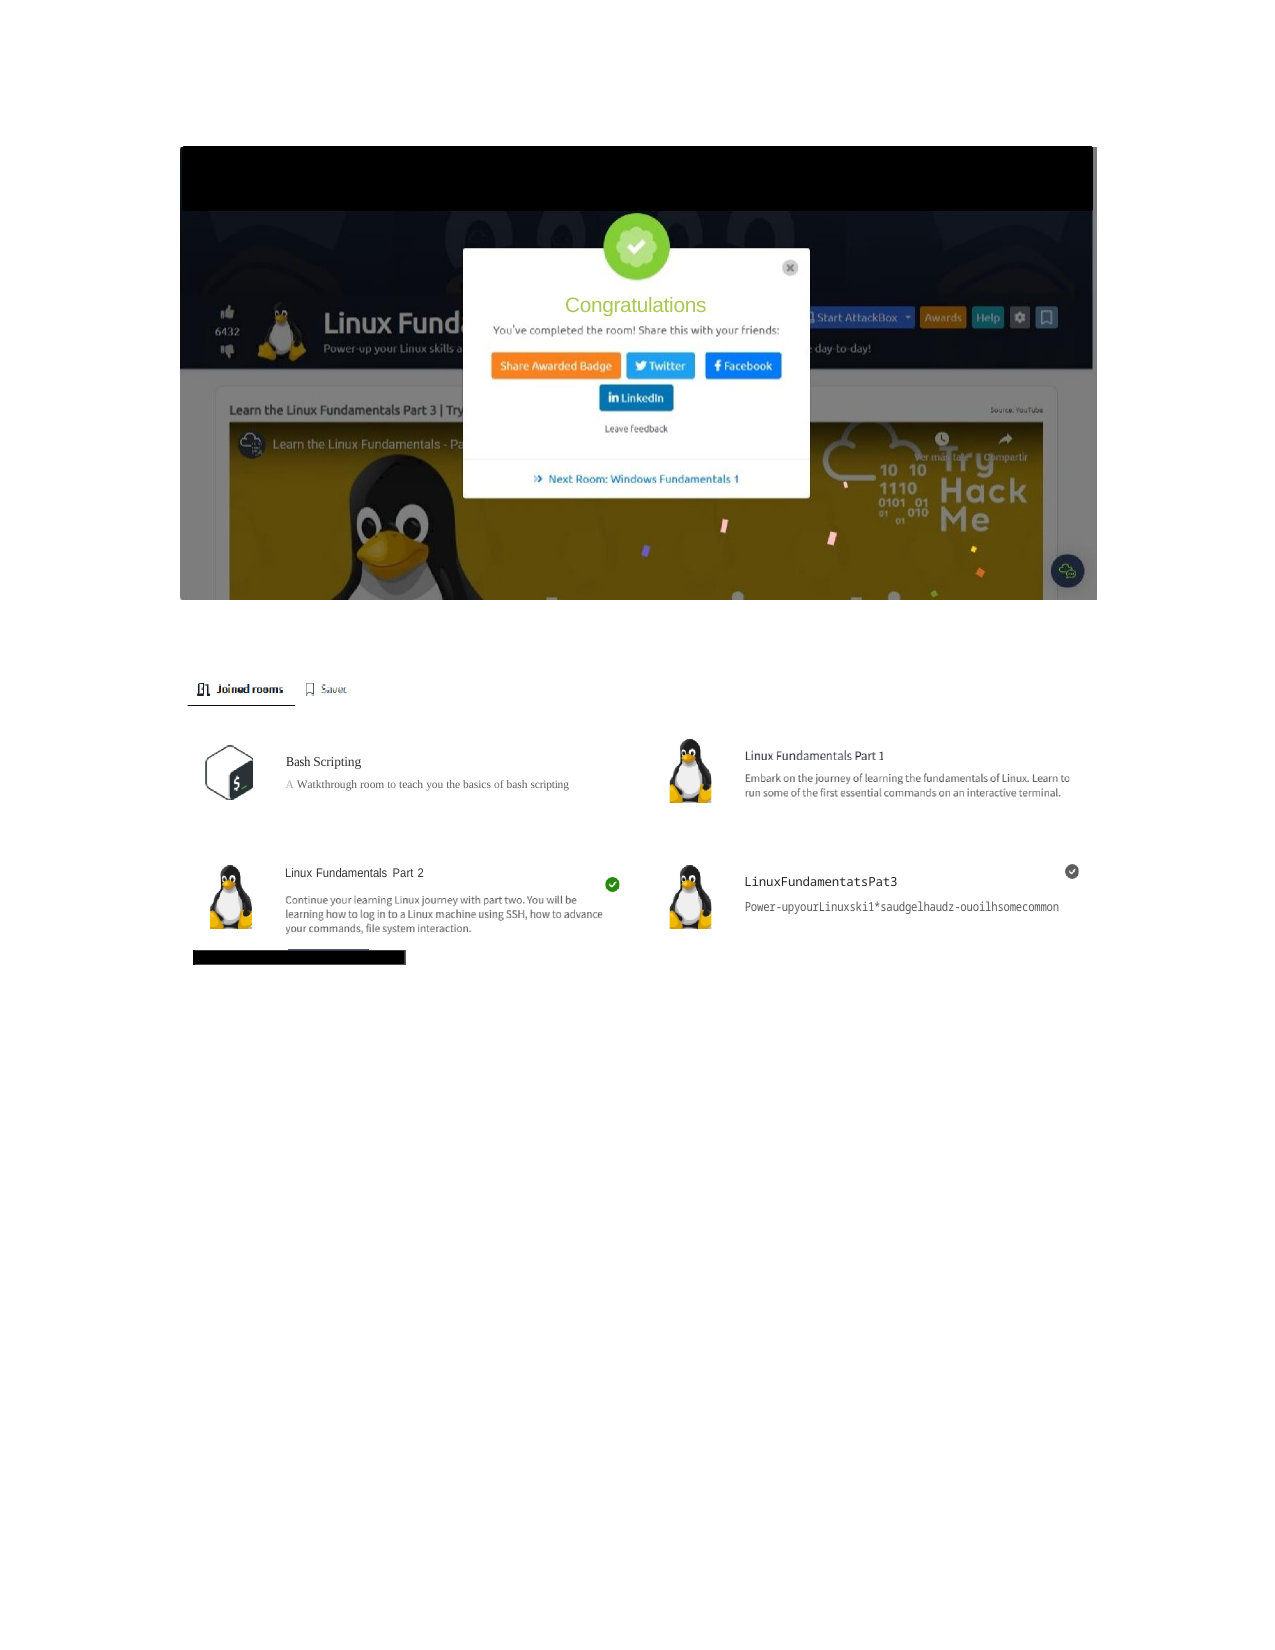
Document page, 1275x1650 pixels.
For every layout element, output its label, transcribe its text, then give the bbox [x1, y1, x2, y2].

text Linux Fundamentals Part 2 LinuxFundamentatsPat3 [285, 864, 1108, 892]
text [712, 754, 1108, 769]
text A Watkthrough room to teach you the basics of bash scripting [285, 778, 669, 791]
text Bash Scripting [286, 754, 669, 769]
text Power-upyourLinuxski1*saudgelhaudz-ouoilhsomecommon [744, 898, 1108, 915]
